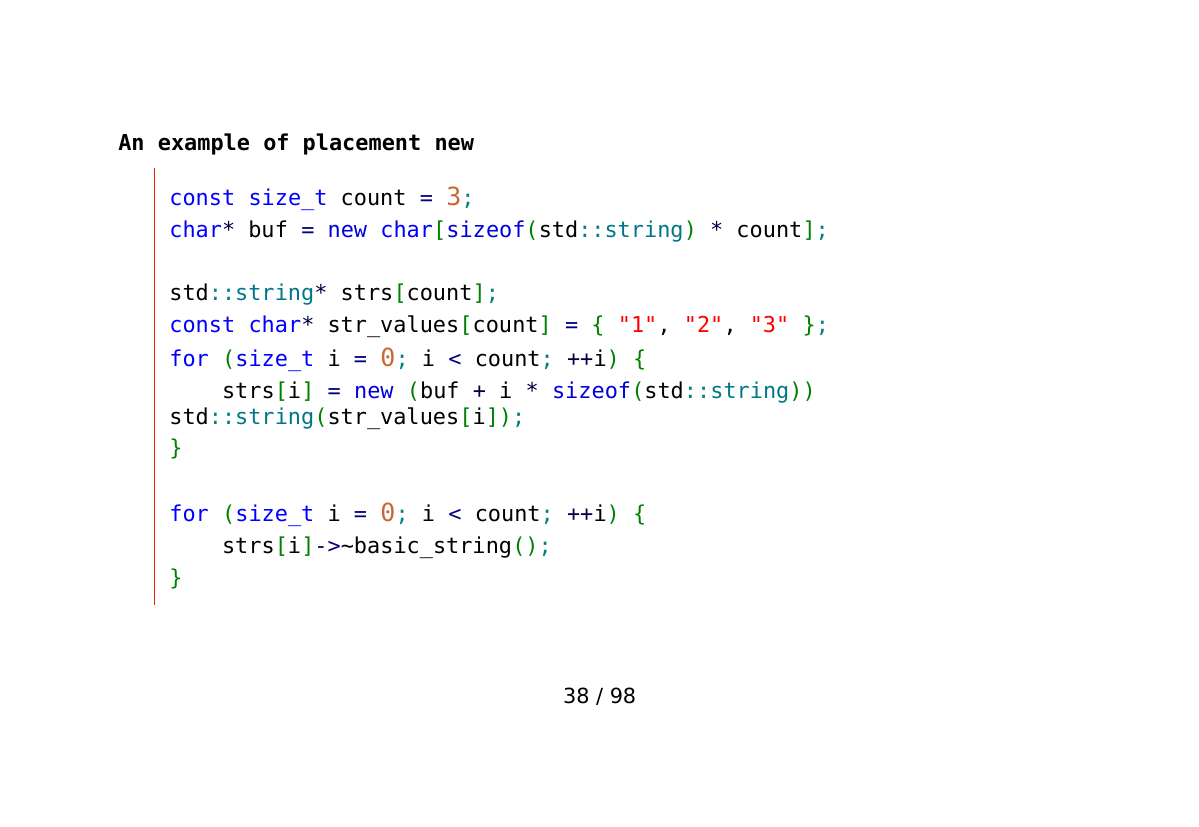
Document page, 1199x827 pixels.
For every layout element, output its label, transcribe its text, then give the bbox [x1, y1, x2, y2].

text } [155, 550, 1081, 605]
text const size_t count = 3; [155, 168, 1081, 203]
text strs[i] = new (buf + i * sizeof(std::string)) std::string(str_values[i]); [155, 364, 1081, 421]
text } [155, 421, 1081, 461]
text for (size_t i = 0; i < count; ++i) { [155, 328, 1081, 364]
text for (size_t i = 0; i < count; ++i) { [155, 483, 1081, 519]
text char* buf = new char[sizeof(std::string) * count]; [155, 203, 1081, 243]
text const char* str_values[count] = { "1", "2", "3" }; [155, 297, 1081, 328]
title An example of placement new [118, 130, 1081, 156]
text std::string* strs[count]; [155, 266, 1081, 297]
text strs[i]->~basic_string(); [155, 519, 1081, 550]
